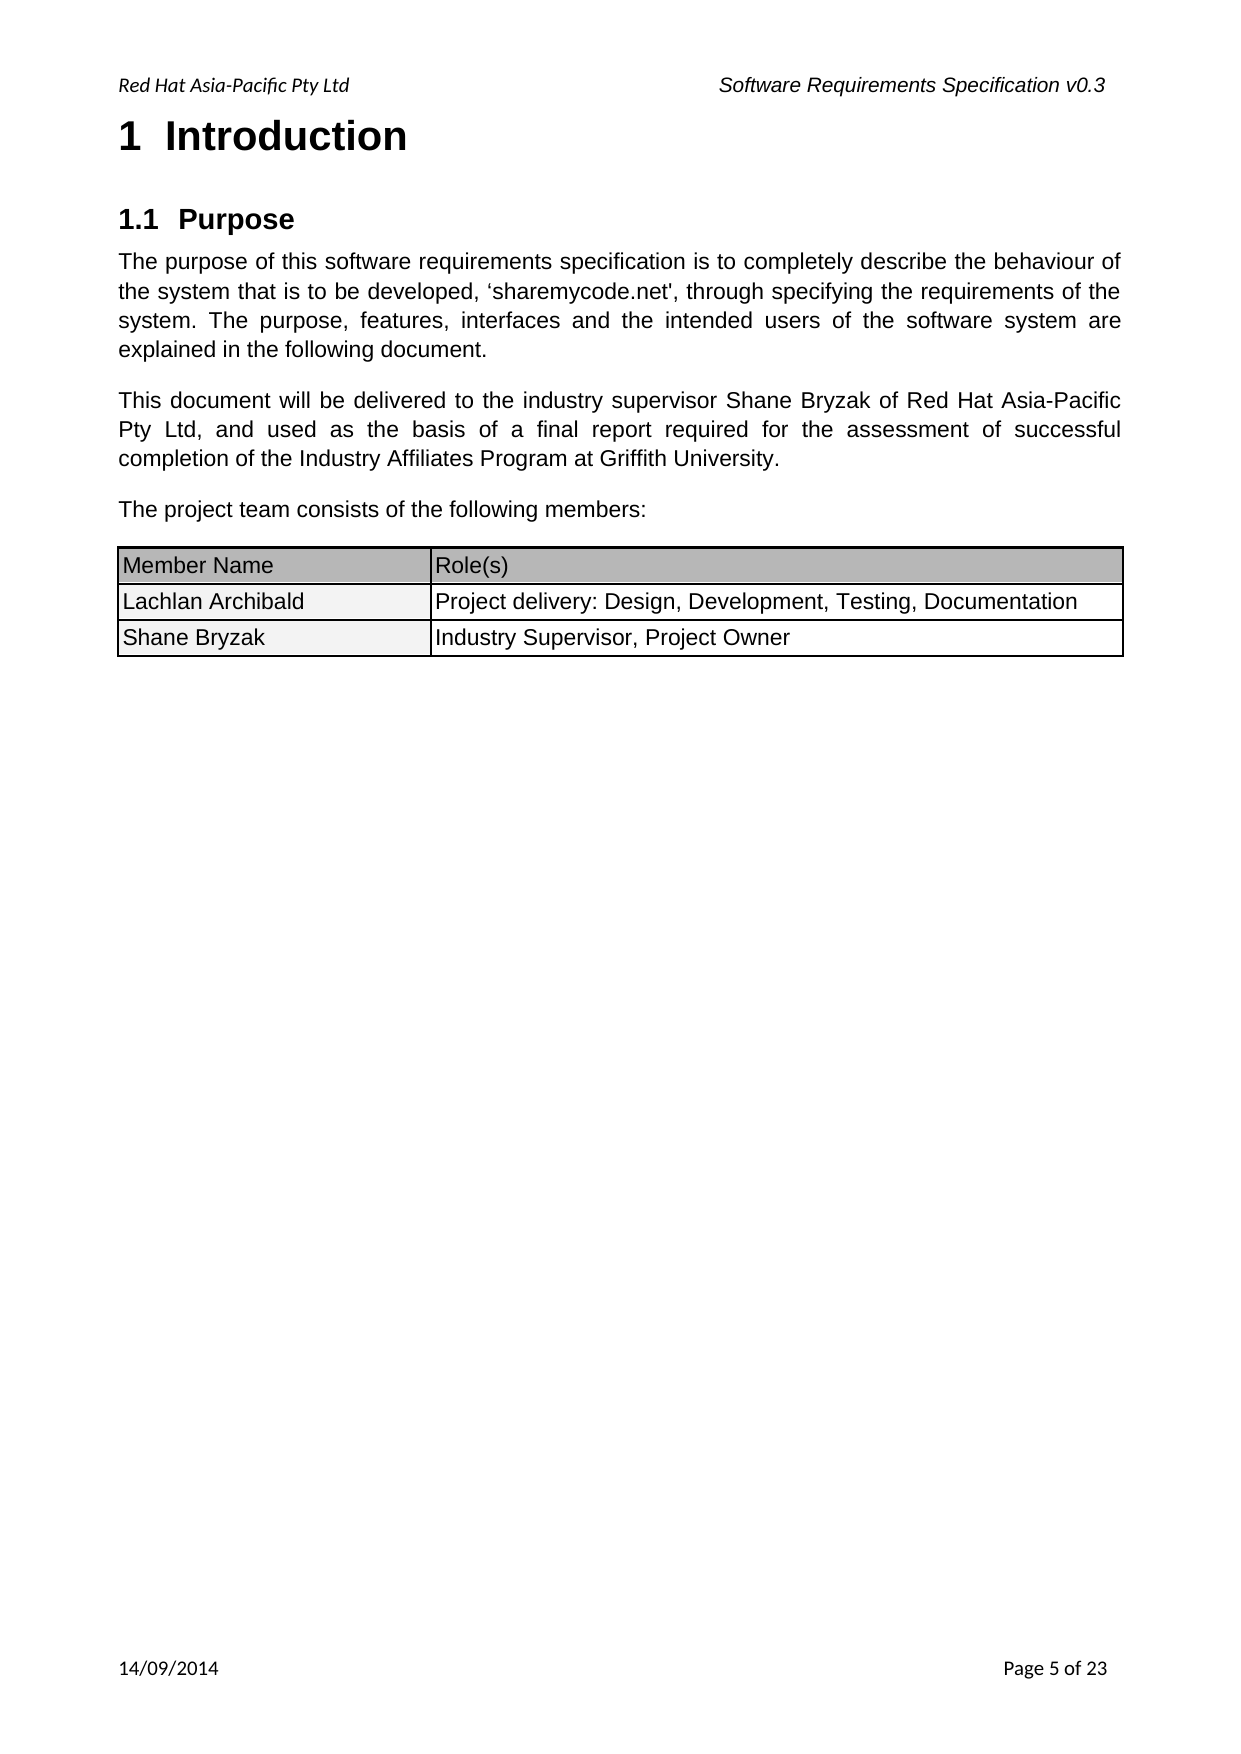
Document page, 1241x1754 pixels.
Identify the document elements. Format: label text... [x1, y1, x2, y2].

table_cell Industry Supervisor, Project Owner [432, 621, 1122, 654]
table_header Member Name [119, 549, 430, 582]
subtitle Purpose [118, 203, 1122, 236]
text The purpose of this software requirements specification is to completely describe the behaviour of the system that is to be developed, ‘sharemycode.net', through specifying the requirements of the system. The purpose, features, interfaces and the intended users of the software system are explained in the following document. [118, 249, 1122, 363]
table_cell Project delivery: Design, Development, Testing, Documentation [432, 585, 1122, 618]
subtitle Introduction [118, 112, 1122, 159]
table_header Role(s) [432, 549, 1122, 582]
text This document will be delivered to the industry supervisor Shane Bryzak of Red Hat Asia-Pacific Pty Ltd, and used as the basis of a final report required for the assessment of successful completion of the Industry Affiliates Program at Griffith University. [118, 387, 1122, 472]
text The project team consists of the following members: [118, 496, 1122, 522]
table_cell Lachlan Archibald [119, 585, 430, 618]
table_cell Shane Bryzak [119, 621, 430, 654]
